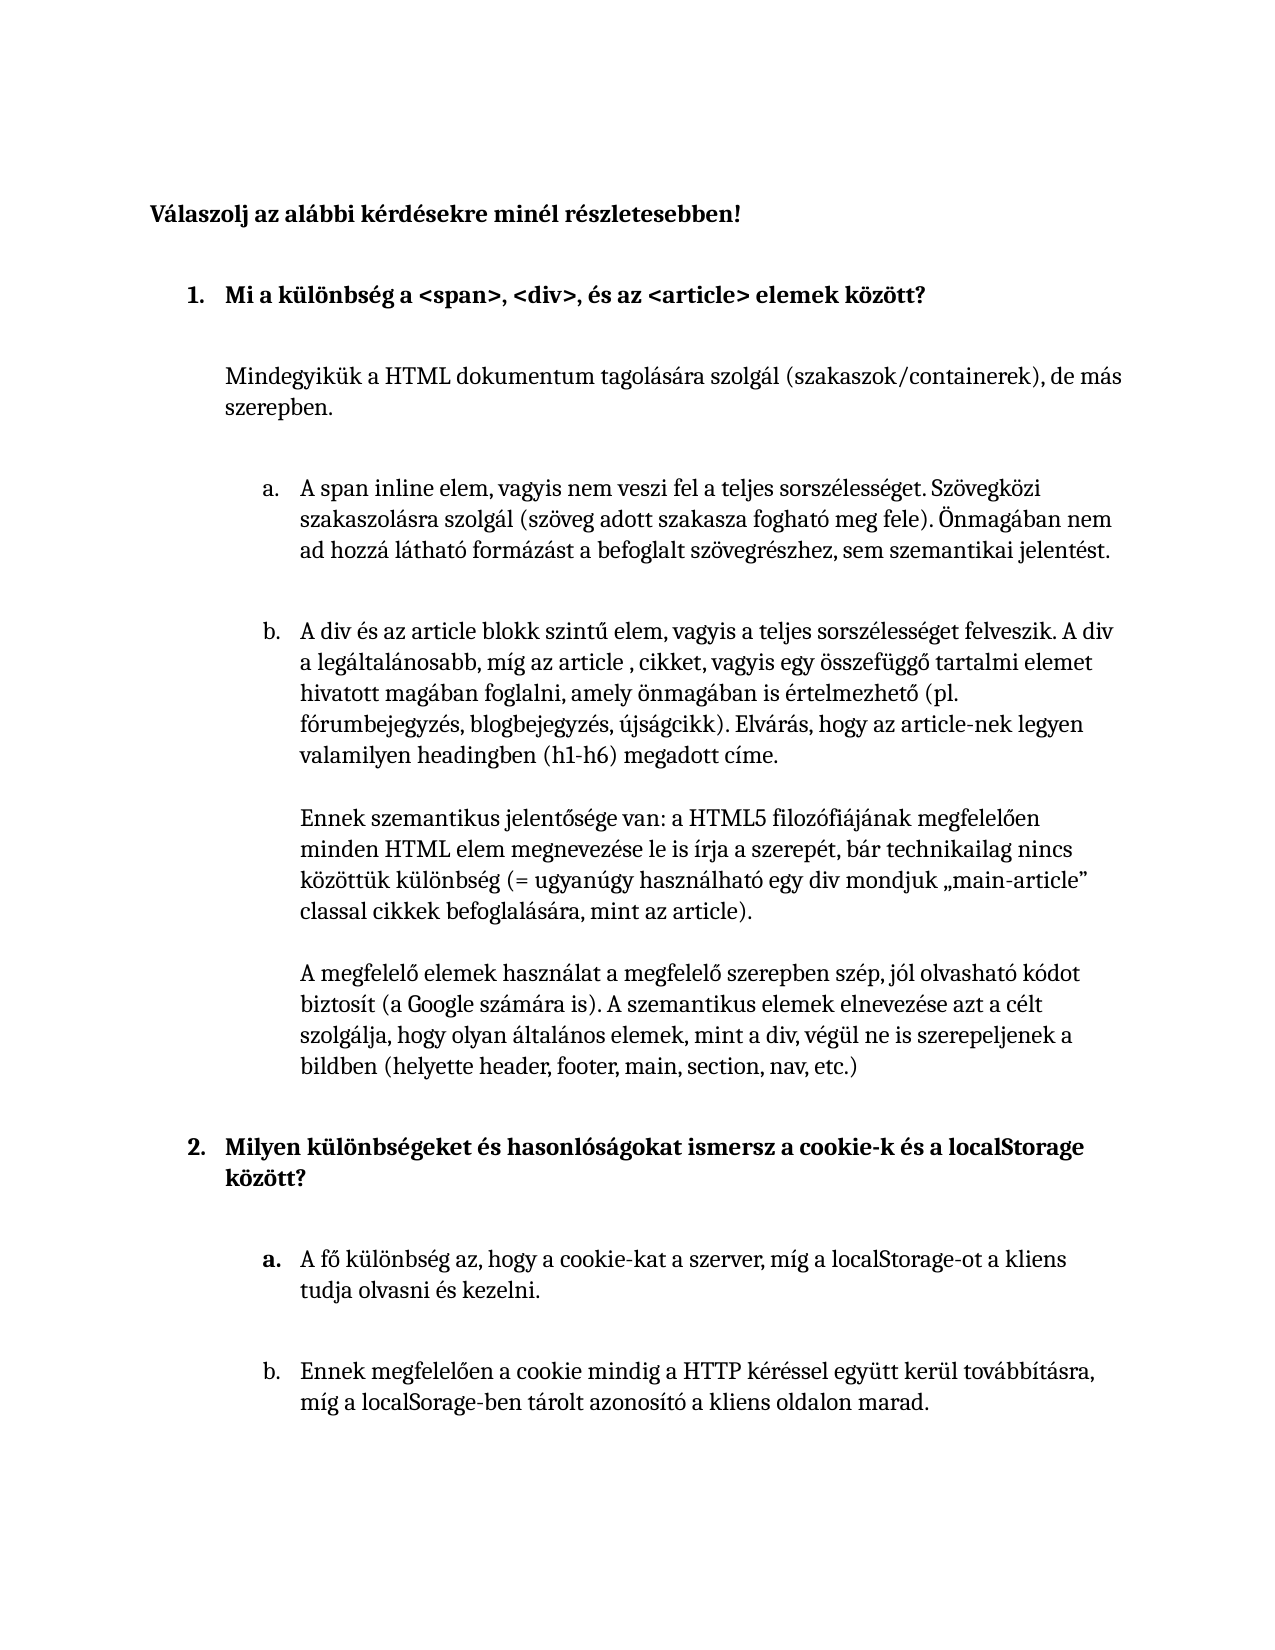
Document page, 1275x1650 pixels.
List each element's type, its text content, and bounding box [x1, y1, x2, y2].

list A fő különbség az, hogy a cookie-kat a szerver, míg a localStorage-ot a kliens tudja olvasni és kezelni. [262, 1245, 1125, 1305]
text Válaszolj az alábbi kérdésekre minél részletesebben! [150, 200, 1125, 229]
list A div és az article blokk szintű elem, vagyis a teljes sorszélességet felveszik. A div a legáltalánosabb, míg az article , cikket, vagyis egy összefüggő tartalmi elemet hivatott magában foglalni, amely önmagában is értelmezhető (pl. fórumbejegyzés, blogbejegyzés, újságcikk). Elvárás, hogy az article-nek legyen valamilyen headingben (h1-h6) megadott címe. Ennek szemantikus jelentősége van: a HTML5 filozófiájának megfelelően minden HTML elem megnevezése le is írja a szerepét, bár technikailag nincs közöttük különbség (= ugyanúgy használható egy div mondjuk „main-article” classal cikkek befoglalására, mint az article). A megfelelő elemek használat a megfelelő szerepben szép, jól olvasható kódot biztosít (a Google számára is). A szemantikus elemek elnevezése azt a célt szolgálja, hogy olyan általános elemek, mint a div, végül ne is szerepeljenek a bildben (helyette header, footer, main, section, nav, etc.) [262, 617, 1125, 1081]
list Mi a különbség a <span>, <div>, és az <article> elemek között? [187, 281, 1125, 310]
list Mindegyikük a HTML dokumentum tagolására szolgál (szakaszok/containerek), de más szerepben. [187, 362, 1125, 422]
list Ennek megfelelően a cookie mindig a HTTP kéréssel együtt kerül továbbításra, míg a localSorage-ben tárolt azonosító a kliens oldalon marad. [262, 1357, 1125, 1417]
list A span inline elem, vagyis nem veszi fel a teljes sorszélességet. Szövegközi szakaszolásra szolgál (szöveg adott szakasza fogható meg fele). Önmagában nem ad hozzá látható formázást a befoglalt szövegrészhez, sem szemantikai jelentést. [262, 474, 1125, 565]
list Milyen különbségeket és hasonlóságokat ismersz a cookie-k és a localStorage között? [187, 1133, 1125, 1193]
